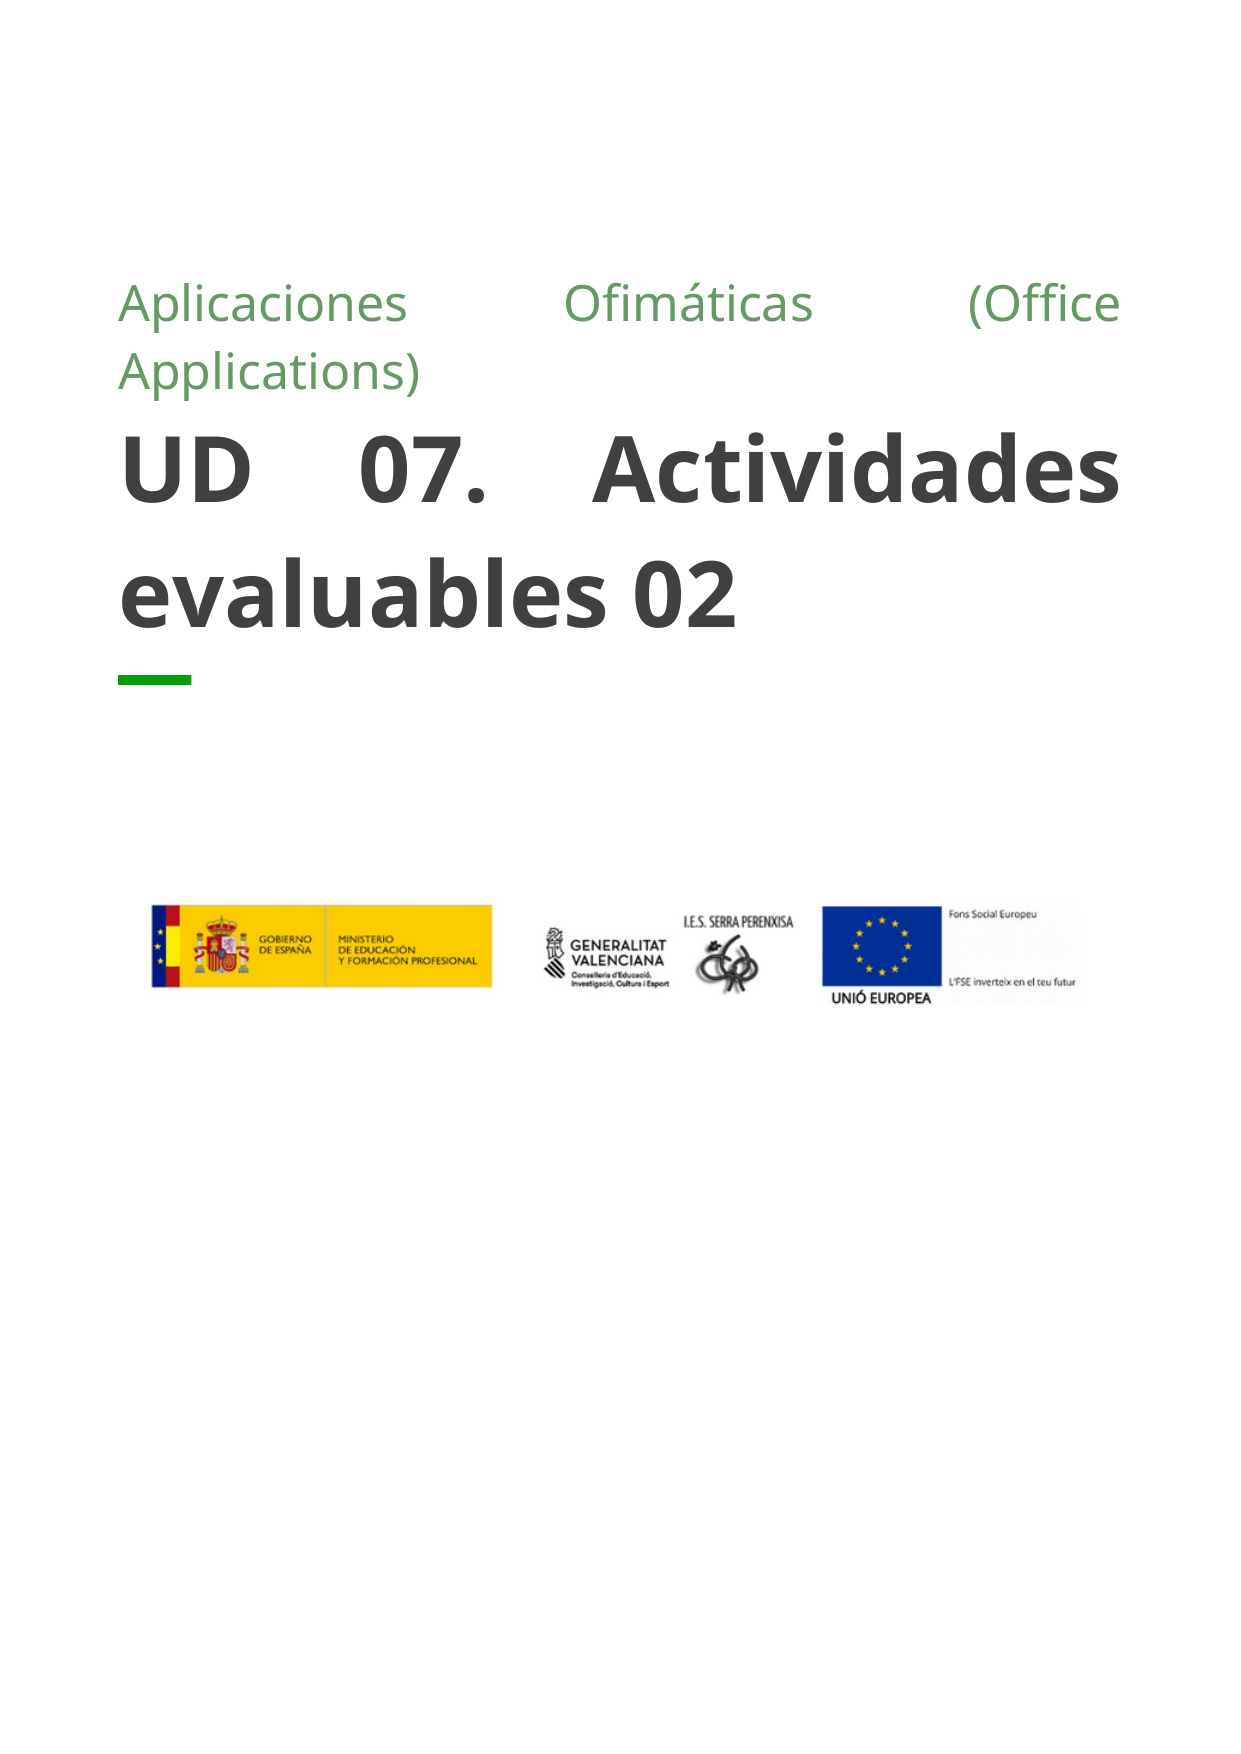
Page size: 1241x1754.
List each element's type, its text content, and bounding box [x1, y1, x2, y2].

picture [118, 675, 192, 685]
title Aplicaciones Ofimáticas (Office Applications) UD 07. Actividades evaluables 02 [118, 268, 1122, 654]
picture [118, 885, 1123, 1005]
